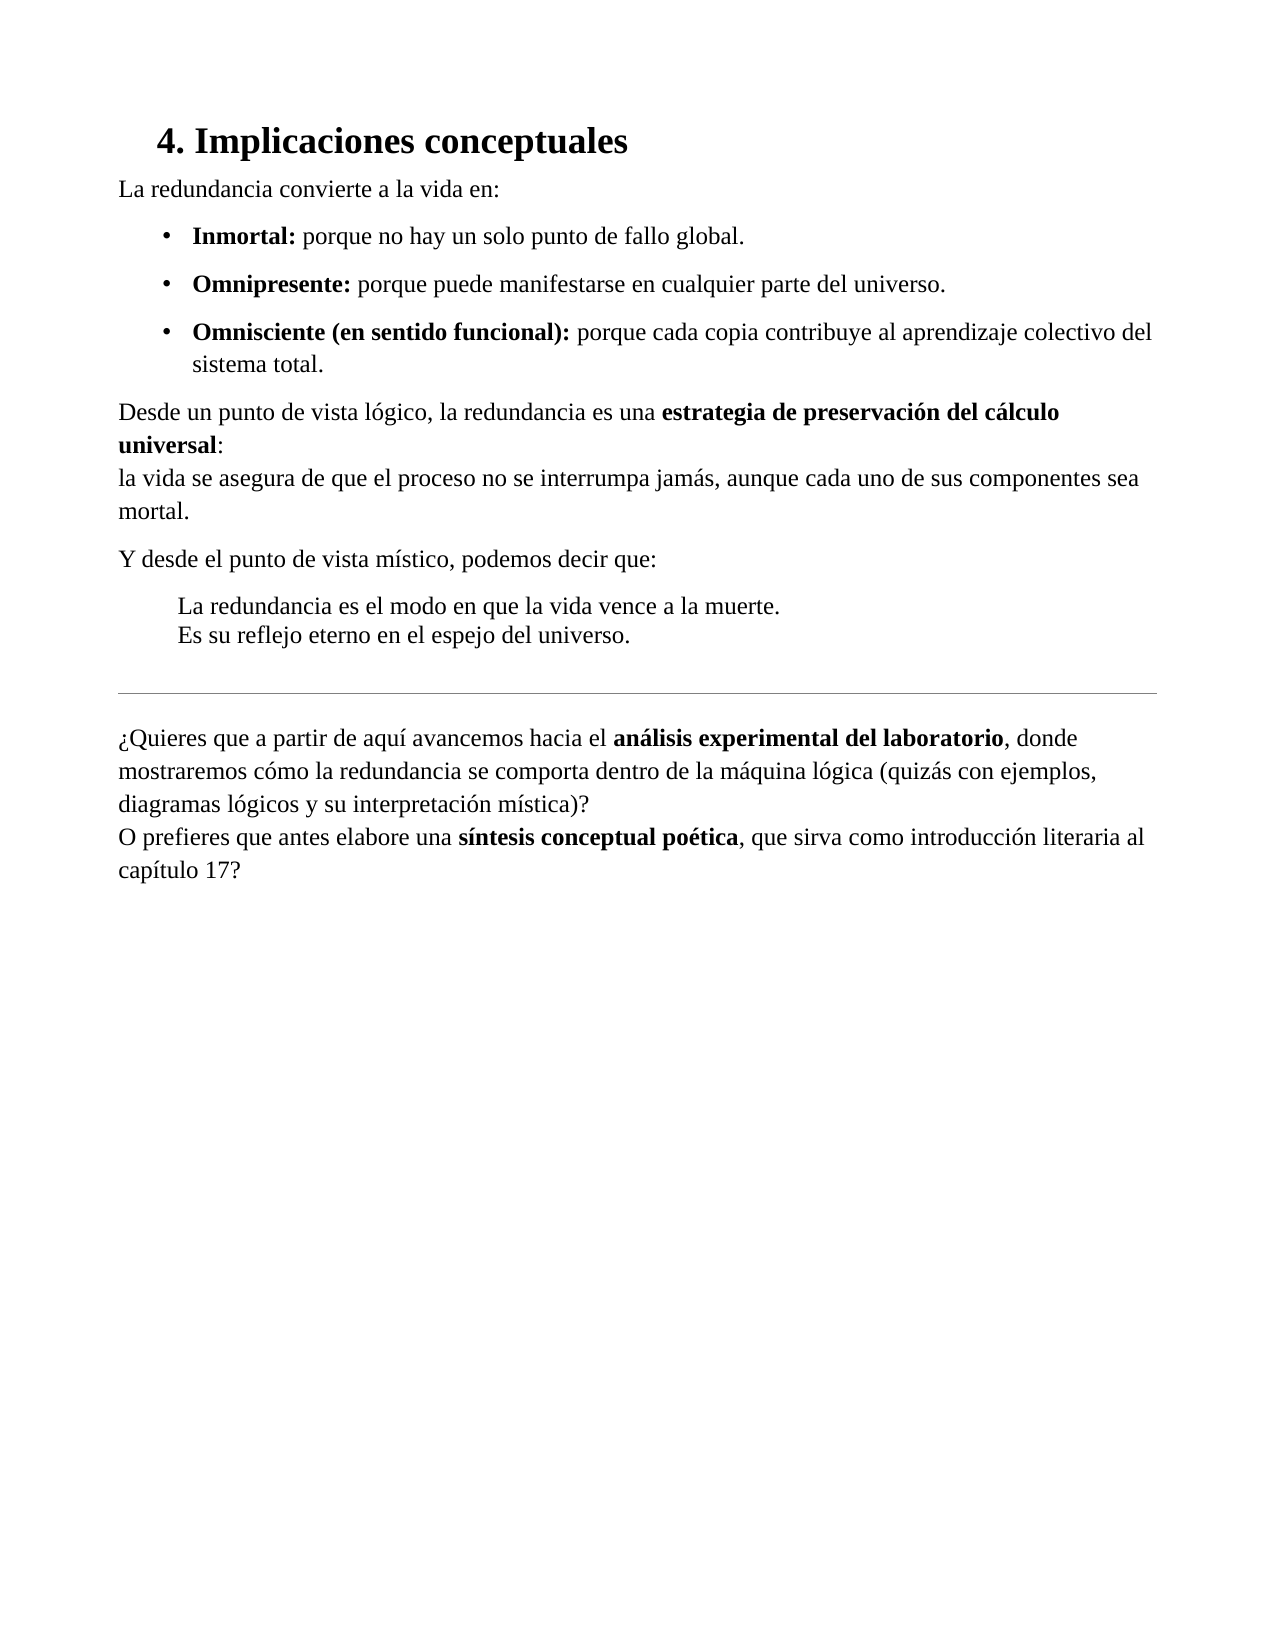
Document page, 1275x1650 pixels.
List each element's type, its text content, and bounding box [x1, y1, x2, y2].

list Omnisciente (en sentido funcional): porque cada copia contribuye al aprendizaje colectivo del sistema total. [162, 317, 1157, 378]
text La redundancia convierte a la vida en: [118, 174, 1157, 202]
text La redundancia es el modo en que la vida vence a la muerte. Es su reflejo eterno en el espejo del universo. [177, 591, 1098, 649]
text Desde un punto de vista lógico, la redundancia es una estrategia de preservación del cálculo universal: la vida se asegura de que el proceso no se interrumpa jamás, aunque cada uno de sus componentes sea mortal. [118, 397, 1157, 525]
list Omnipresente: porque puede manifestarse en cualquier parte del universo. [162, 269, 1157, 298]
list Inmortal: porque no hay un solo punto de fallo global. [162, 221, 1157, 250]
text ¿Quieres que a partir de aquí avancemos hacia el análisis experimental del laboratorio, donde mostraremos cómo la redundancia se comporta dentro de la máquina lógica (quizás con ejemplos, diagramas lógicos y su interpretación mística)? O prefieres que antes elabore una síntesis conceptual poética, que sirva como introducción literaria al capítulo 17? [118, 723, 1157, 883]
subtitle 🔹 4. Implicaciones conceptuales [118, 118, 1157, 161]
text Y desde el punto de vista místico, podemos decir que: [118, 544, 1157, 573]
